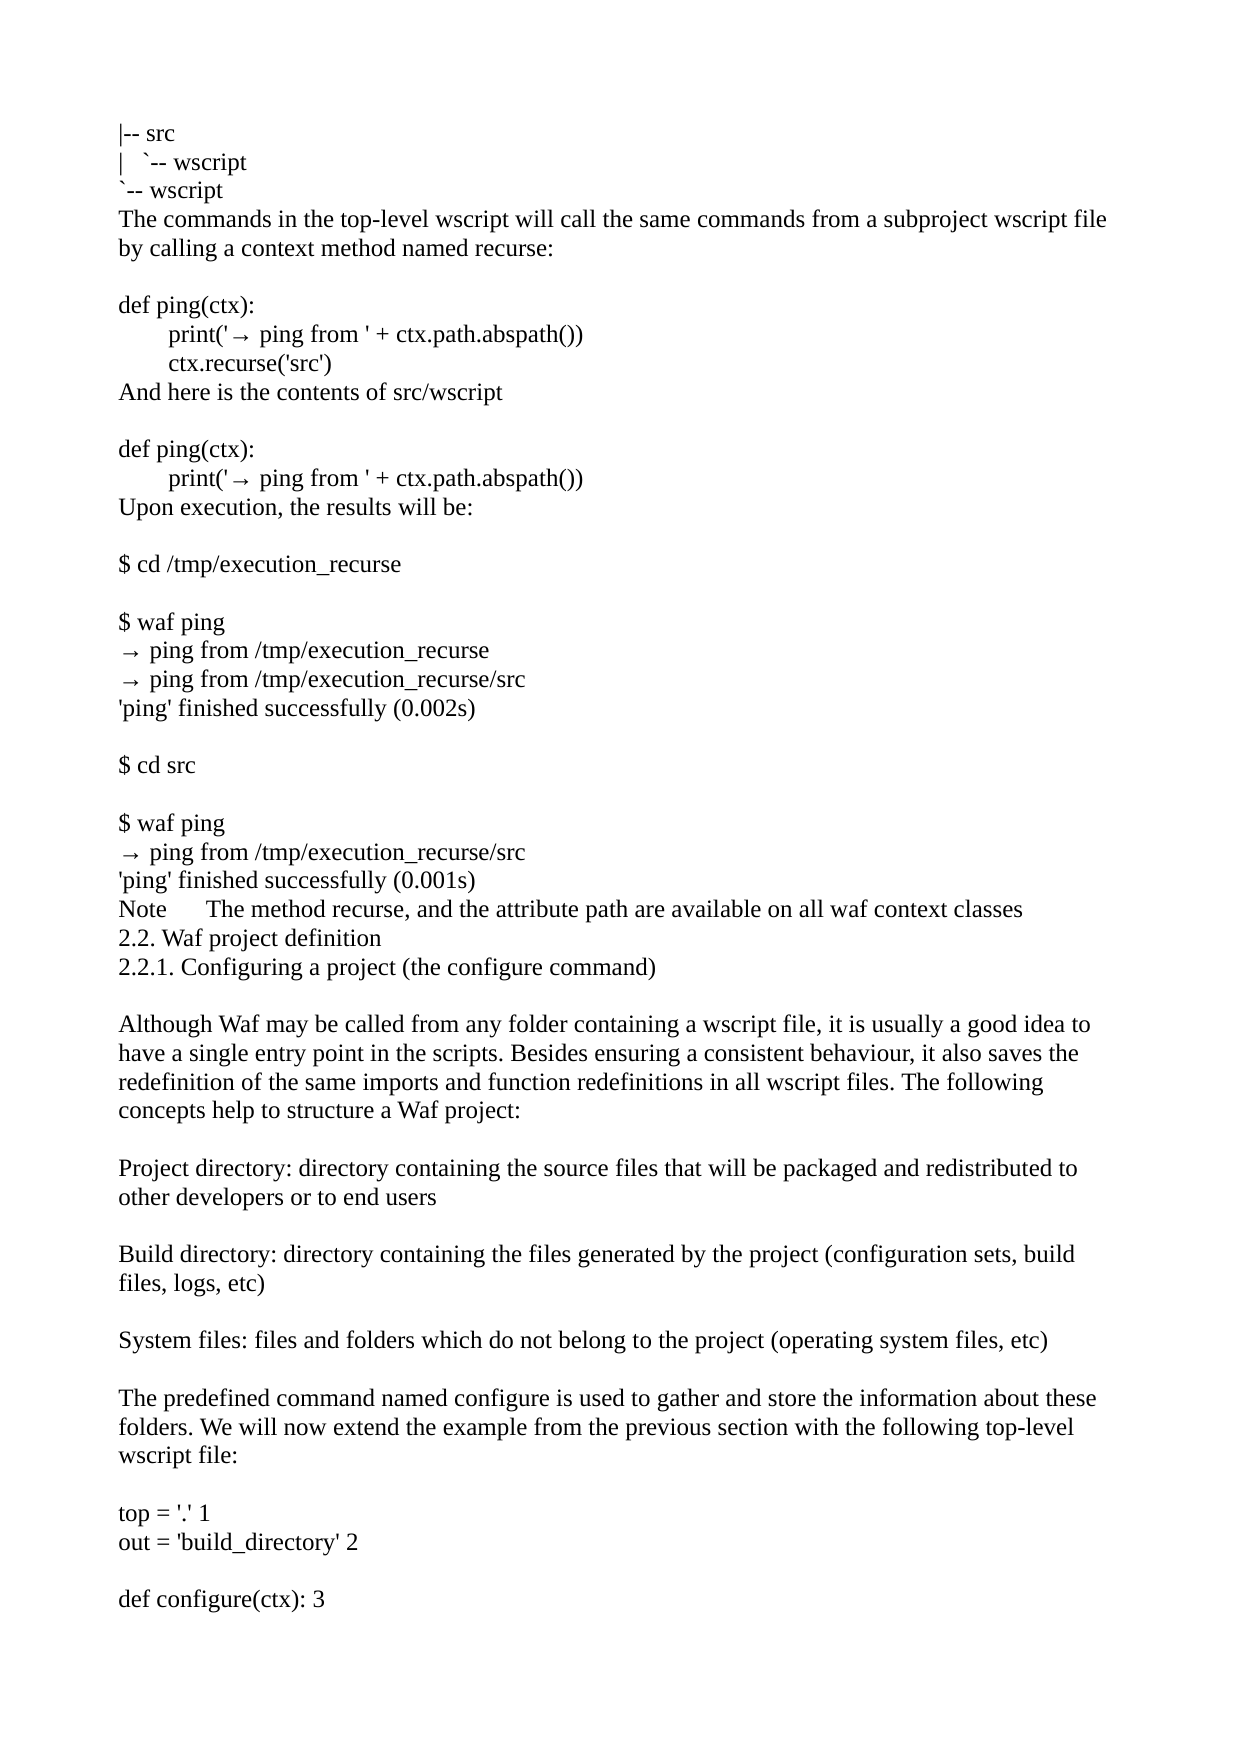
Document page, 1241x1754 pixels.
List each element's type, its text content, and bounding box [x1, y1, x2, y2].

text $ waf ping [118, 808, 1122, 837]
text The commands in the top-level wscript will call the same commands from a subproject wscript file by calling a context method named recurse: [118, 204, 1122, 262]
text 2.2. Waf project definition [118, 923, 1122, 952]
text print('→ ping from ' + ctx.path.abspath()) [118, 463, 1122, 492]
text Although Waf may be called from any folder containing a wscript file, it is usually a good idea to have a single entry point in the scripts. Besides ensuring a consistent behaviour, it also saves the redefinition of the same imports and function redefinitions in all wscript files. The following concepts help to structure a Waf project: [118, 1009, 1122, 1124]
text $ waf ping [118, 607, 1122, 636]
text print('→ ping from ' + ctx.path.abspath()) [118, 319, 1122, 348]
text 'ping' finished successfully (0.002s) [118, 693, 1122, 722]
text $ cd src [118, 751, 1122, 779]
text → ping from /tmp/execution_recurse [118, 636, 1122, 664]
text top = '.' 1 [118, 1498, 1122, 1527]
text def configure(ctx): 3 [118, 1584, 1122, 1613]
text And here is the contents of src/wscript [118, 377, 1122, 406]
text `-- wscript [118, 176, 1122, 204]
text 2.2.1. Configuring a project (the configure command) [118, 952, 1122, 981]
text The predefined command named configure is used to gather and store the information about these folders. We will now extend the example from the previous section with the following top-level wscript file: [118, 1383, 1122, 1469]
text Build directory: directory containing the files generated by the project (configuration sets, build files, logs, etc) [118, 1239, 1122, 1297]
text → ping from /tmp/execution_recurse/src [118, 837, 1122, 866]
text System files: files and folders which do not belong to the project (operating system files, etc) [118, 1326, 1122, 1354]
text def ping(ctx): [118, 434, 1122, 463]
text | `-- wscript [118, 147, 1122, 176]
text ctx.recurse('src') [118, 348, 1122, 377]
text $ cd /tmp/execution_recurse [118, 549, 1122, 578]
text Upon execution, the results will be: [118, 492, 1122, 521]
text out = 'build_directory' 2 [118, 1527, 1122, 1556]
text → ping from /tmp/execution_recurse/src [118, 664, 1122, 693]
text |-- src [118, 118, 1122, 147]
text def ping(ctx): [118, 291, 1122, 319]
text Project directory: directory containing the source files that will be packaged and redistributed to other developers or to end users [118, 1153, 1122, 1211]
text Note The method recurse, and the attribute path are available on all waf context classes [118, 894, 1122, 923]
text 'ping' finished successfully (0.001s) [118, 866, 1122, 894]
